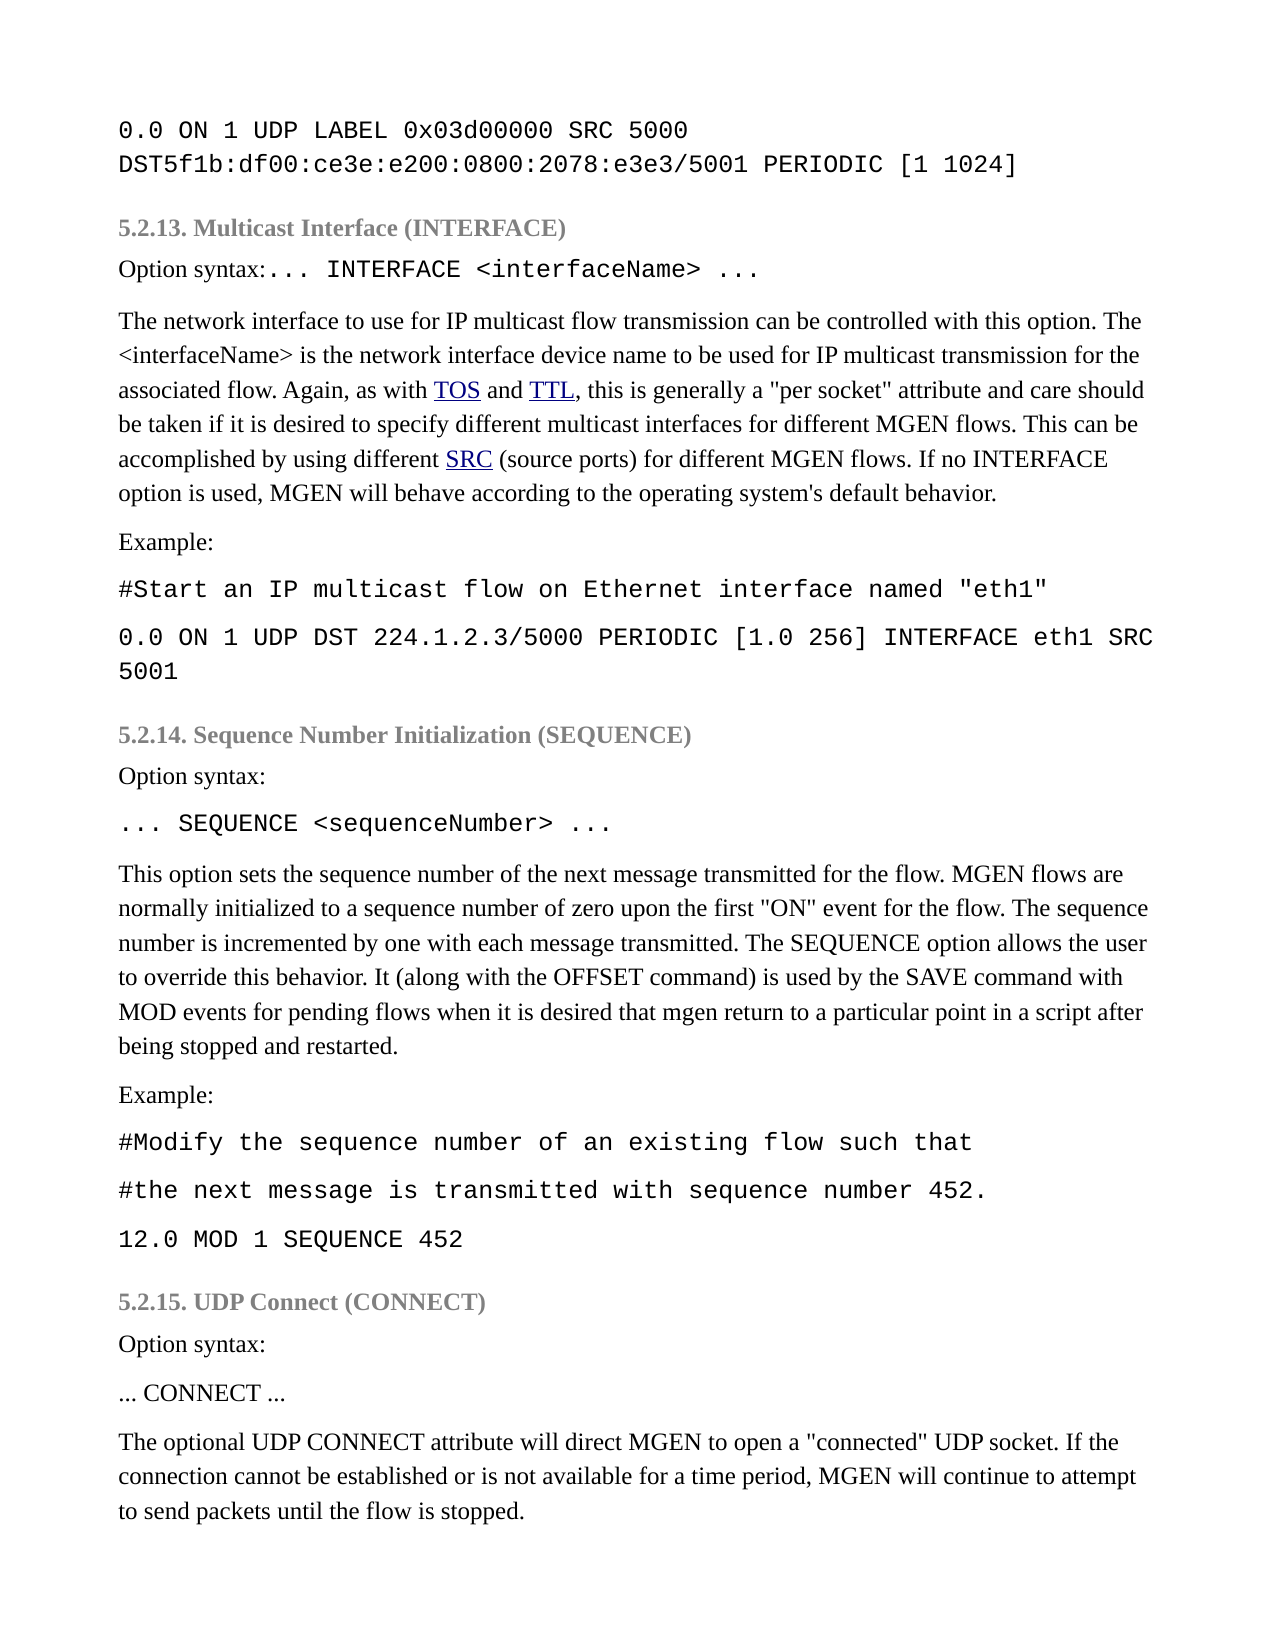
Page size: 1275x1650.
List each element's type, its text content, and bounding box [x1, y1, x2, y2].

text 0.0 ON 1 UDP DST 224.1.2.3/5000 PERIODIC [1.0 256] INTERFACE eth1 SRC 5001 [118, 625, 1157, 687]
text The optional UDP CONNECT attribute will direct MGEN to open a "connected" UDP socket. If the connection cannot be established or is not available for a time period, MGEN will continue to attempt to send packets until the flow is stopped. [118, 1427, 1157, 1524]
subtitle 5.2.15. UDP Connect (CONNECT) [118, 1287, 1157, 1316]
text The network interface to use for IP multicast flow transmission can be controlled with this option. The <interfaceName> is the network interface device name to be used for IP multicast transmission for the associated flow. Again, as with TOS and TTL, this is generally a "per socket" attribute and care should be taken if it is desired to specify different multicast interfaces for different MGEN flows. This can be accomplished by using different SRC (source ports) for different MGEN flows. If no INTERFACE option is used, MGEN will behave according to the operating system's default behavior. [118, 306, 1157, 507]
text ... SEQUENCE <sequenceNumber> ... [118, 810, 1157, 839]
text 12.0 MOD 1 SEQUENCE 452 [118, 1226, 1157, 1255]
text 0.0 ON 1 UDP LABEL 0x03d00000 SRC 5000 DST5f1b:df00:ce3e:e200:0800:2078:e3e3/5001 PERIODIC [1 1024] [118, 118, 1157, 180]
text Option syntax: [118, 1329, 1157, 1357]
subtitle 5.2.14. Sequence Number Initialization (SEQUENCE) [118, 720, 1157, 749]
subtitle 5.2.13. Multicast Interface (INTERFACE) [118, 213, 1157, 242]
text Option syntax:... INTERFACE <interfaceName> ... [118, 254, 1157, 285]
text #Modify the sequence number of an existing flow such that [118, 1129, 1157, 1158]
text ... CONNECT ... [118, 1378, 1157, 1407]
text #Start an IP multicast flow on Ethernet interface named "eth1" [118, 576, 1157, 605]
text Example: [118, 1080, 1157, 1109]
text Option syntax: [118, 761, 1157, 790]
text #the next message is transmitted with sequence number 452. [118, 1178, 1157, 1206]
text Example: [118, 527, 1157, 556]
text This option sets the sequence number of the next message transmitted for the flow. MGEN flows are normally initialized to a sequence number of zero upon the first "ON" event for the flow. The sequence number is incremented by one with each message transmitted. The SEQUENCE option allows the user to override this behavior. It (along with the OFFSET command) is used by the SAVE command with MOD events for pending flows when it is desired that mgen return to a particular point in a script after being stopped and restarted. [118, 859, 1157, 1060]
